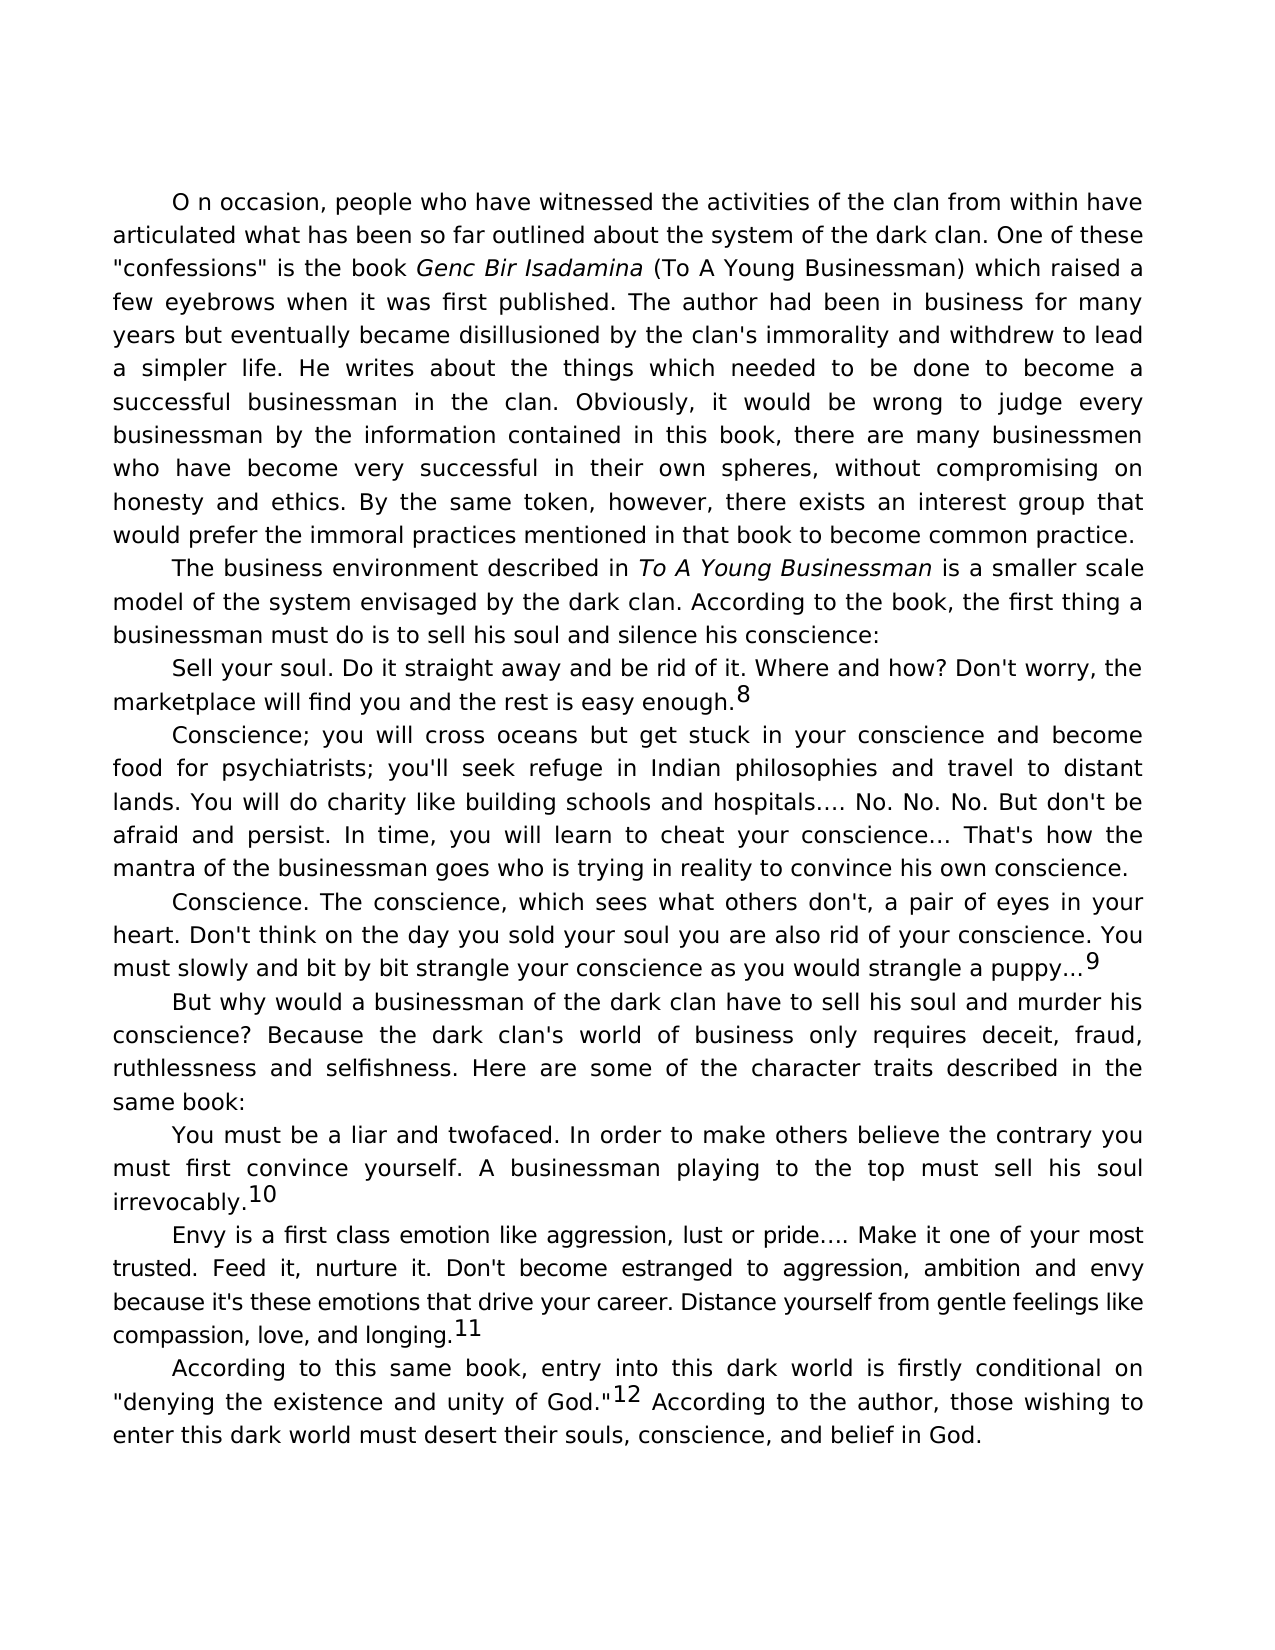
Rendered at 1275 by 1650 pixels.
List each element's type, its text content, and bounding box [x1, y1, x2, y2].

text Envy is a first class emotion like aggression, lust or pride…. Make it one of your most trusted. Feed it, nurture it. Don't become estranged to aggression, ambition and envy because it's these emotions that drive your career. Distance yourself from gentle feelings like compassion, love, and longing.11 [112, 1217, 1145, 1350]
text Conscience; you will cross oceans but get stuck in your conscience and become food for psychiatrists; you'll seek refuge in Indian philosophies and travel to distant lands. You will do charity like building schools and hospitals…. No. No. No. But don't be afraid and persist. In time, you will learn to cheat your conscience… That's how the mantra of the businessman goes who is trying in reality to convince his own conscience. [112, 717, 1145, 883]
text According to this same book, entry into this dark world is firstly conditional on "denying the existence and unity of God."12 According to the author, those wishing to enter this dark world must desert their souls, conscience, and belief in God. [112, 1350, 1145, 1450]
text Conscience. The conscience, which sees what others don't, a pair of eyes in your heart. Don't think on the day you sold your soul you are also rid of your conscience. You must slowly and bit by bit strangle your conscience as you would strangle a puppy...9 [112, 883, 1145, 983]
text You must be a liar and twofaced. In order to make others believe the contrary you must first convince yourself. A businessman playing to the top must sell his soul irrevocably.10 [112, 1117, 1145, 1217]
text But why would a businessman of the dark clan have to sell his soul and murder his conscience? Because the dark clan's world of business only requires deceit, fraud, ruthlessness and selfishness. Here are some of the character traits described in the same book: [112, 983, 1145, 1117]
text Sell your soul. Do it straight away and be rid of it. Where and how? Don't worry, the marketplace will find you and the rest is easy enough.8 [112, 650, 1145, 717]
text The business environment described in To A Young Businessman is a smaller scale model of the system envisaged by the dark clan. According to the book, the first thing a businessman must do is to sell his soul and silence his conscience: [112, 550, 1145, 650]
text On occasion, people who have witnessed the activities of the clan from within have articulated what has been so far outlined about the system of the dark clan. One of these "confessions" is the book Genc Bir Isadamina (To A Young Businessman) which raised a few eyebrows when it was first published. The author had been in business for many years but eventually became disillusioned by the clan's immorality and withdrew to lead a simpler life. He writes about the things which needed to be done to become a successful businessman in the clan. Obviously, it would be wrong to judge every businessman by the information contained in this book, there are many businessmen who have become very successful in their own spheres, without compromising on honesty and ethics. By the same token, however, there exists an interest group that would prefer the immoral practices mentioned in that book to become common practice. [112, 183, 1145, 550]
